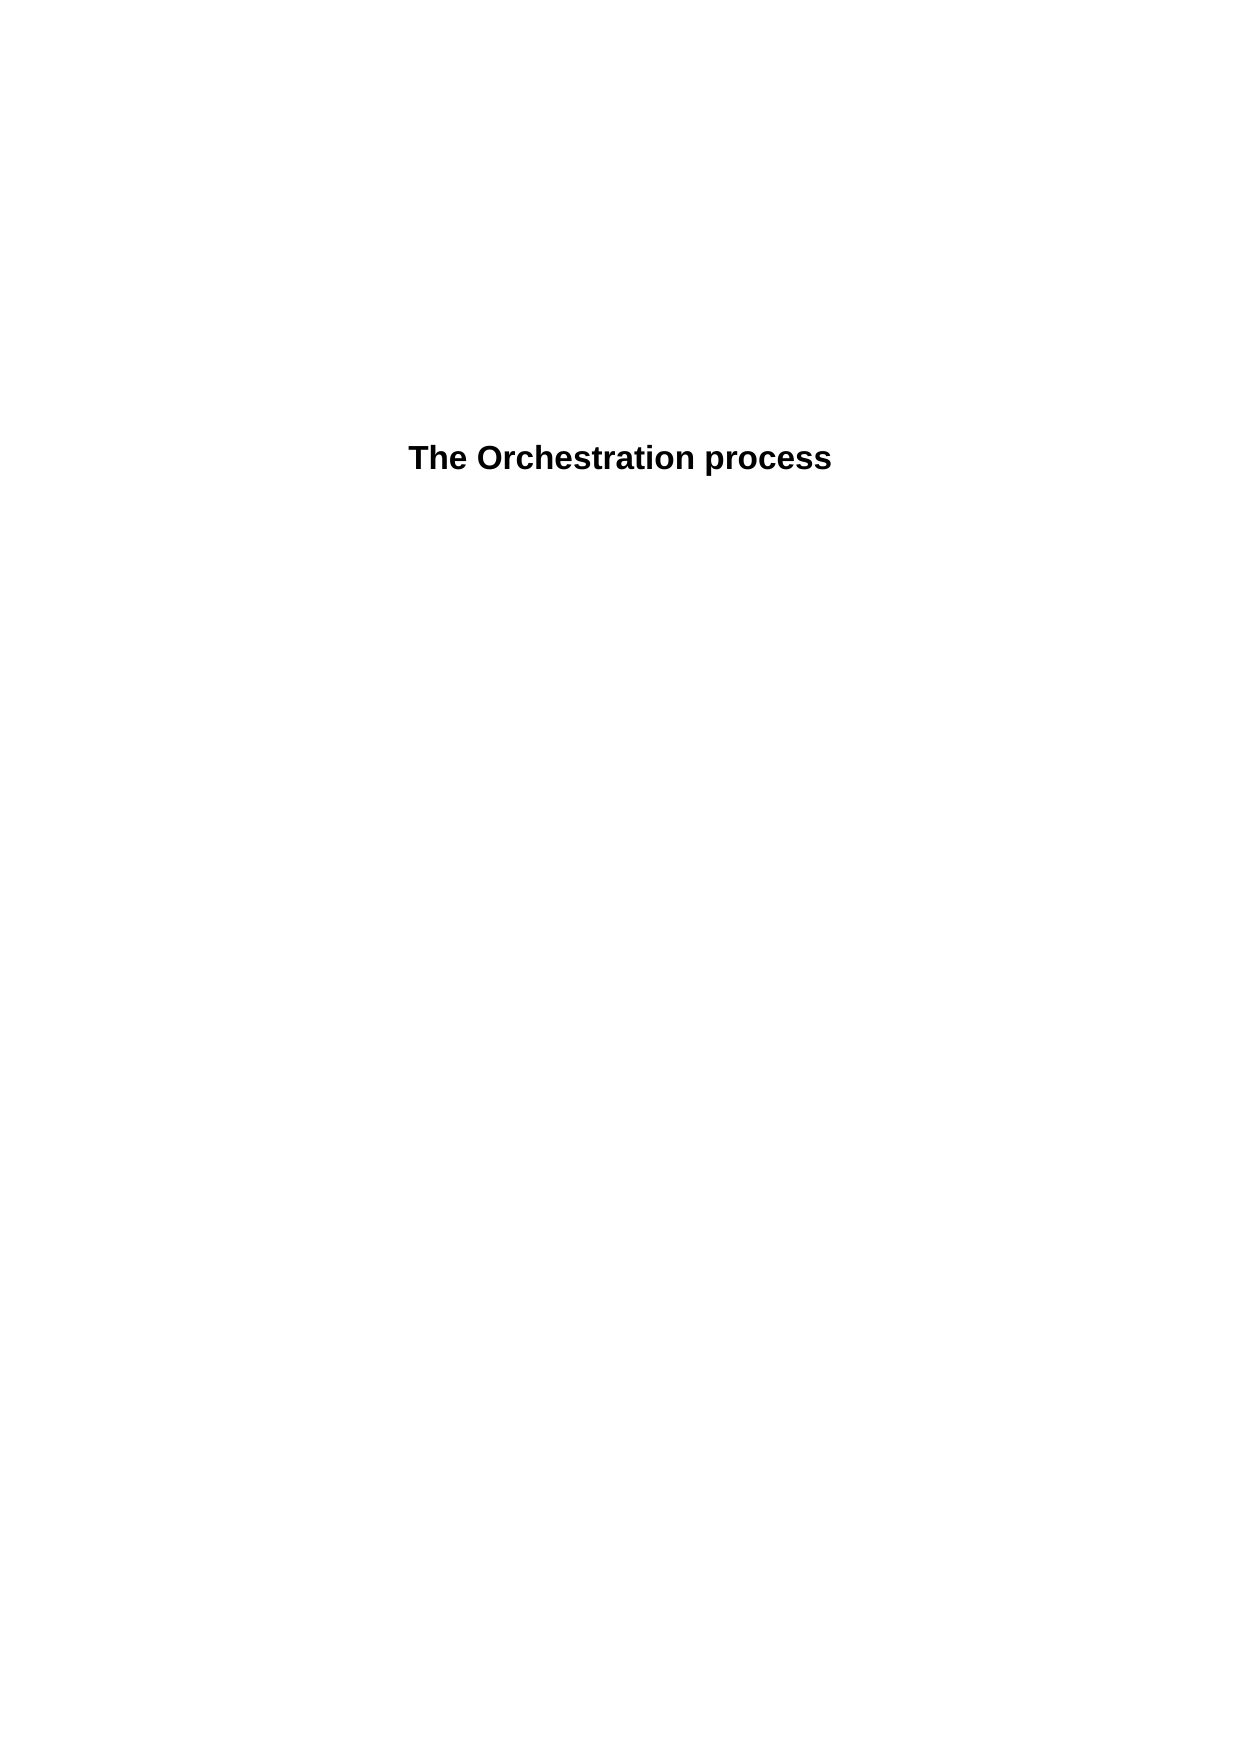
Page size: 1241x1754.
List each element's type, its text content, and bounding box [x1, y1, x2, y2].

subtitle The Orchestration process [118, 438, 1122, 477]
